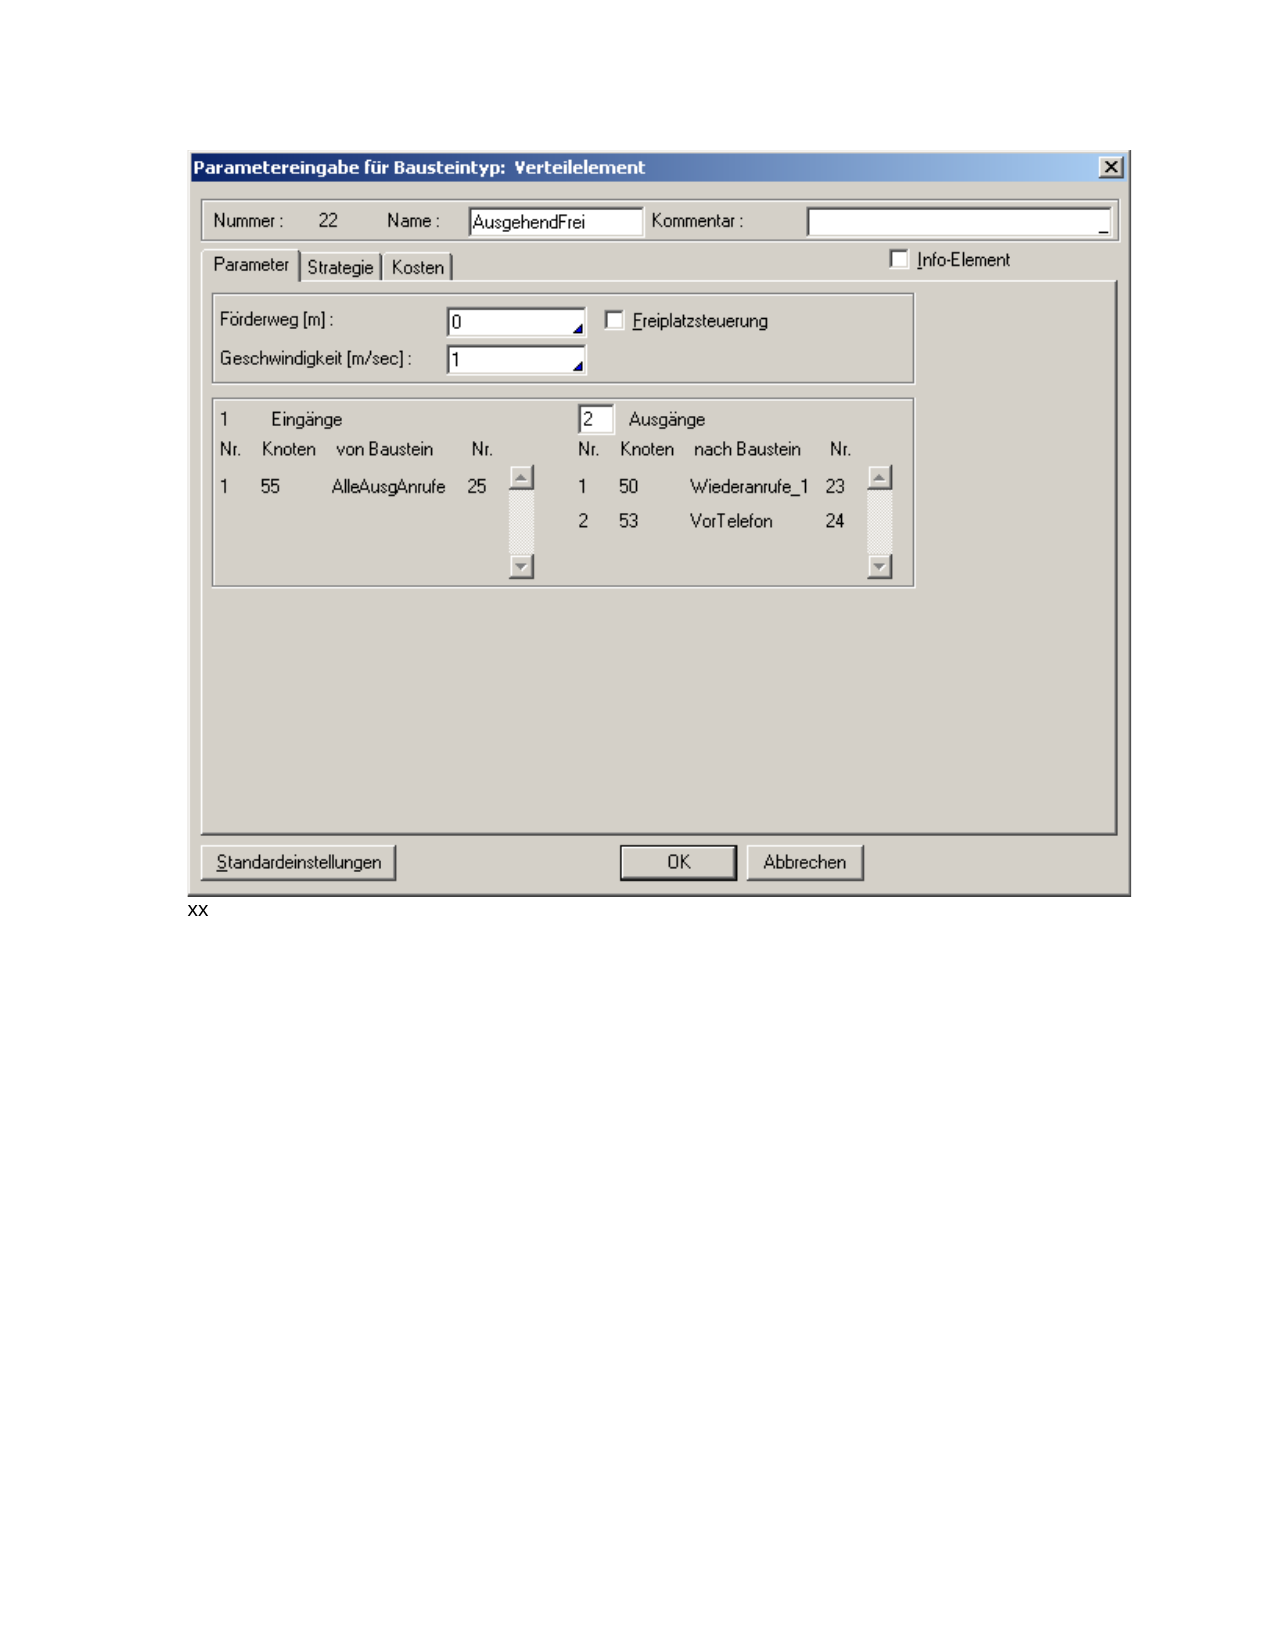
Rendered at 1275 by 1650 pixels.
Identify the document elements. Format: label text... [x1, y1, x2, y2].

text xx [187, 897, 1087, 921]
